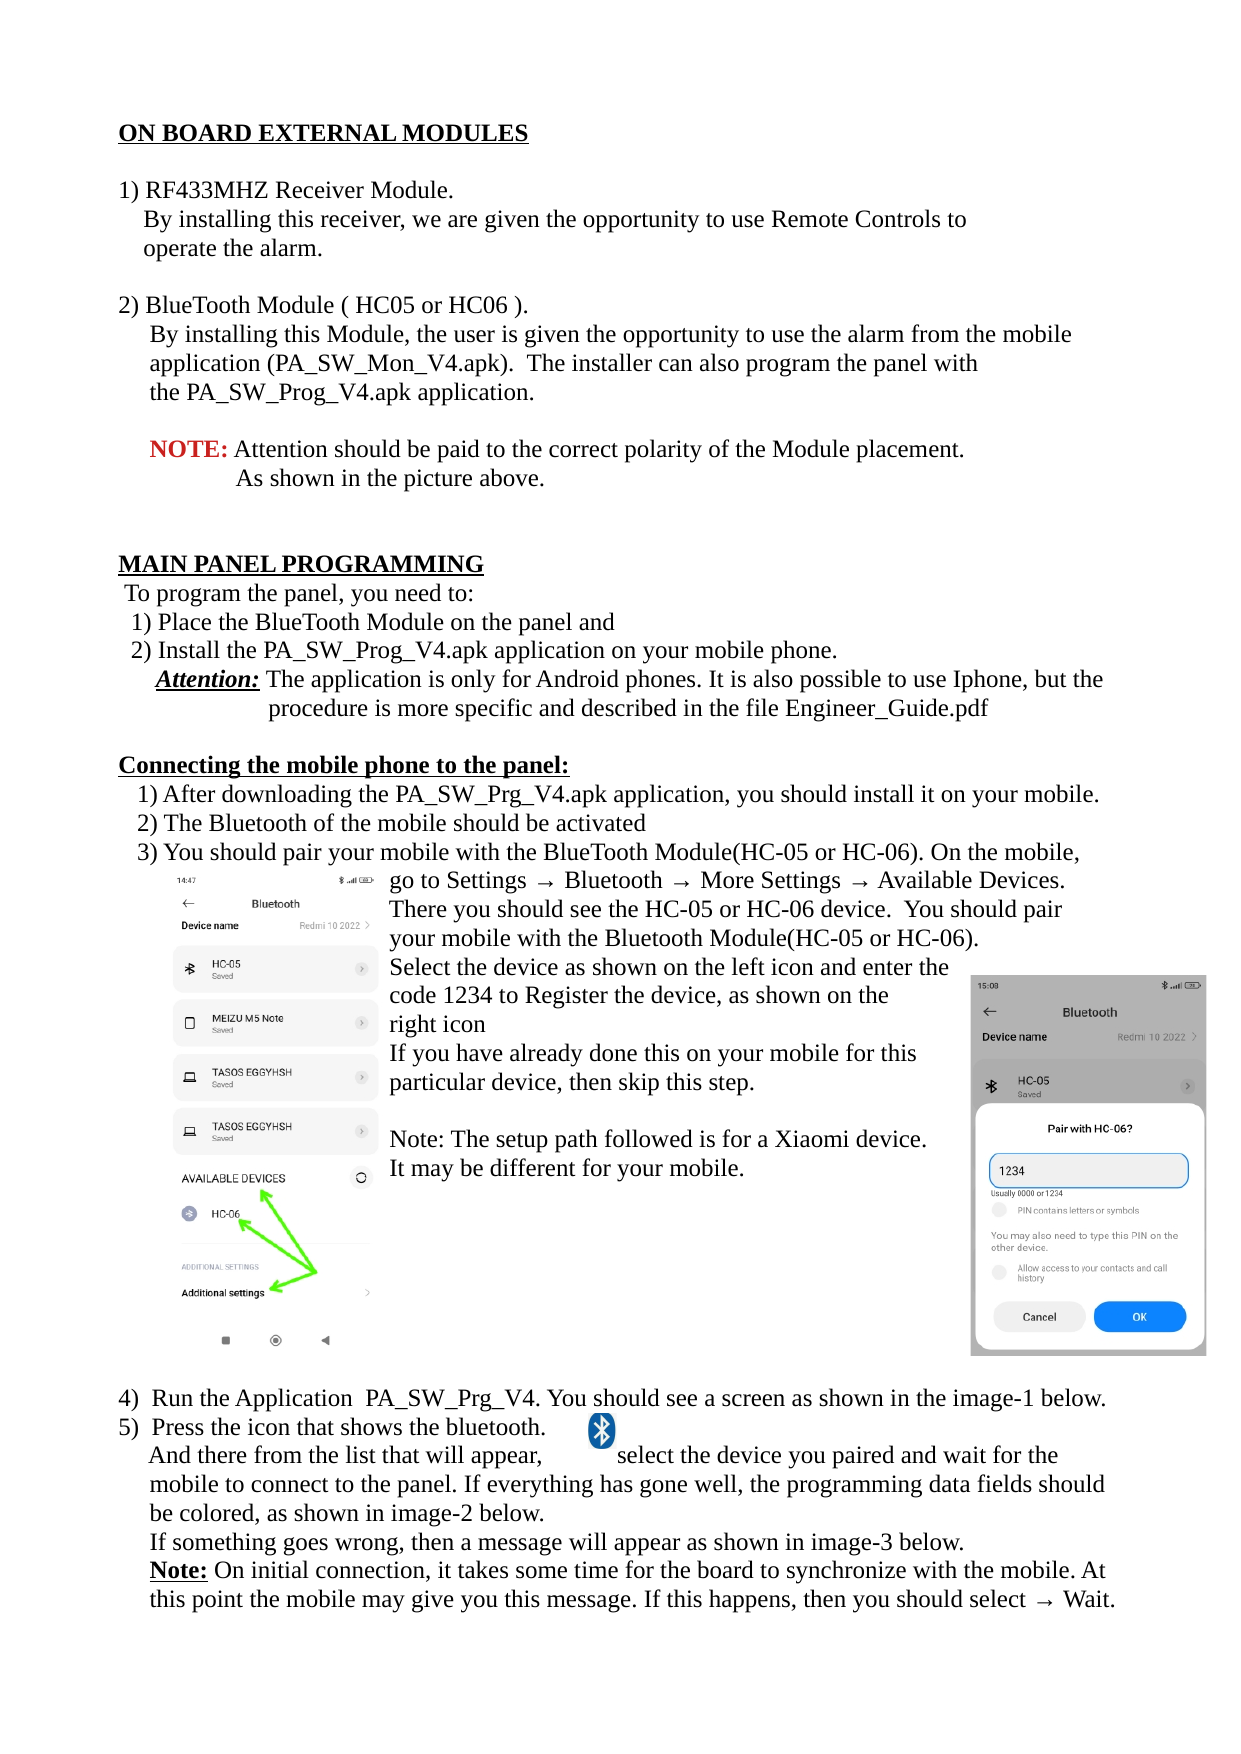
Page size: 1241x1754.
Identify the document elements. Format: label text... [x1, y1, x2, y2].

text MAIN PANEL PROGRAMMING [118, 549, 1122, 578]
text 1) After downloading the PA_SW_Prg_V4.apk application, you should install it on your mobile. [118, 779, 1122, 808]
text It may be different for your mobile. [383, 1153, 970, 1182]
text 1) Place the BlueTooth Module on the panel and [118, 607, 1122, 636]
text And there from the list that will appear, select the device you paired and wait for the [118, 1441, 1122, 1469]
text Attention: The application is only for Android phones. It is also possible to use Iphone, but the [118, 664, 1122, 693]
text [118, 894, 168, 923]
text be colored, as shown in image-2 below. [118, 1498, 1122, 1527]
text the PA_SW_Prog_V4.apk application. [118, 377, 1122, 406]
text [118, 1009, 168, 1038]
text [118, 1153, 168, 1182]
text code 1234 to Register the device, as shown on the [383, 981, 970, 1009]
text go to Settings → Bluetooth → More Settings → Available Devices. [118, 866, 1122, 894]
text Connecting the mobile phone to the panel: [118, 751, 1122, 779]
text 5) Press the icon that shows the bluetooth. [118, 1412, 1122, 1441]
text [118, 923, 168, 952]
text NOTE: Attention should be paid to the correct polarity of the Module placement. [118, 434, 1122, 463]
text Note: On initial connection, it takes some time for the board to synchronize with the mobile. At [118, 1556, 1122, 1584]
text 1) RF433MHZ Receiver Module. [118, 176, 1122, 204]
text particular device, then skip this step. [383, 1067, 970, 1096]
text [118, 1038, 168, 1067]
text right icon [383, 1009, 970, 1038]
text By installing this Module, the user is given the opportunity to use the alarm from the mobile [118, 319, 1122, 348]
text your mobile with the Bluetooth Module(HC-05 or HC-06). [383, 923, 1122, 952]
text operate the alarm. [118, 233, 1122, 262]
text By installing this receiver, we are given the opportunity to use Remote Controls to [118, 204, 1122, 233]
text 3) You should pair your mobile with the BlueTooth Module(HC-05 or HC-06). On the mobile, [118, 837, 1122, 866]
text If something goes wrong, then a message will appear as shown in image-3 below. [118, 1527, 1122, 1556]
text 2) Install the PA_SW_Prog_V4.apk application on your mobile phone. [118, 636, 1122, 664]
text [118, 981, 168, 1009]
text [118, 952, 168, 981]
picture [588, 1413, 617, 1449]
text 4) Run the Application PA_SW_Prg_V4. You should see a screen as shown in the image-1 below. [118, 1383, 1122, 1412]
picture [168, 869, 383, 1351]
text this point the mobile may give you this message. If this happens, then you should select → Wait. [118, 1584, 1122, 1613]
text application (PA_SW_Mon_V4.apk). The installer can also program the panel with [118, 348, 1122, 377]
picture [970, 975, 1207, 1356]
text There you should see the HC-05 or HC-06 device. You should pair [383, 894, 1122, 923]
text Select the device as shown on the left icon and enter the [383, 952, 1122, 981]
text As shown in the picture above. [118, 463, 1122, 492]
text Note: The setup path followed is for a Xiaomi device. [383, 1124, 970, 1153]
text 2) The Bluetooth of the mobile should be activated [118, 808, 1122, 837]
text [118, 1124, 168, 1153]
text procedure is more specific and described in the file Engineer_Guide.pdf [118, 693, 1122, 722]
text mobile to connect to the panel. If everything has gone well, the programming data fields should [118, 1469, 1122, 1498]
text If you have already done this on your mobile for this [383, 1038, 970, 1067]
text [118, 1067, 168, 1096]
text ON BOARD EXTERNAL MODULES [118, 118, 1122, 147]
text To program the panel, you need to: [118, 578, 1122, 607]
text 2) BlueTooth Module ( HC05 or HC06 ). [118, 291, 1122, 319]
